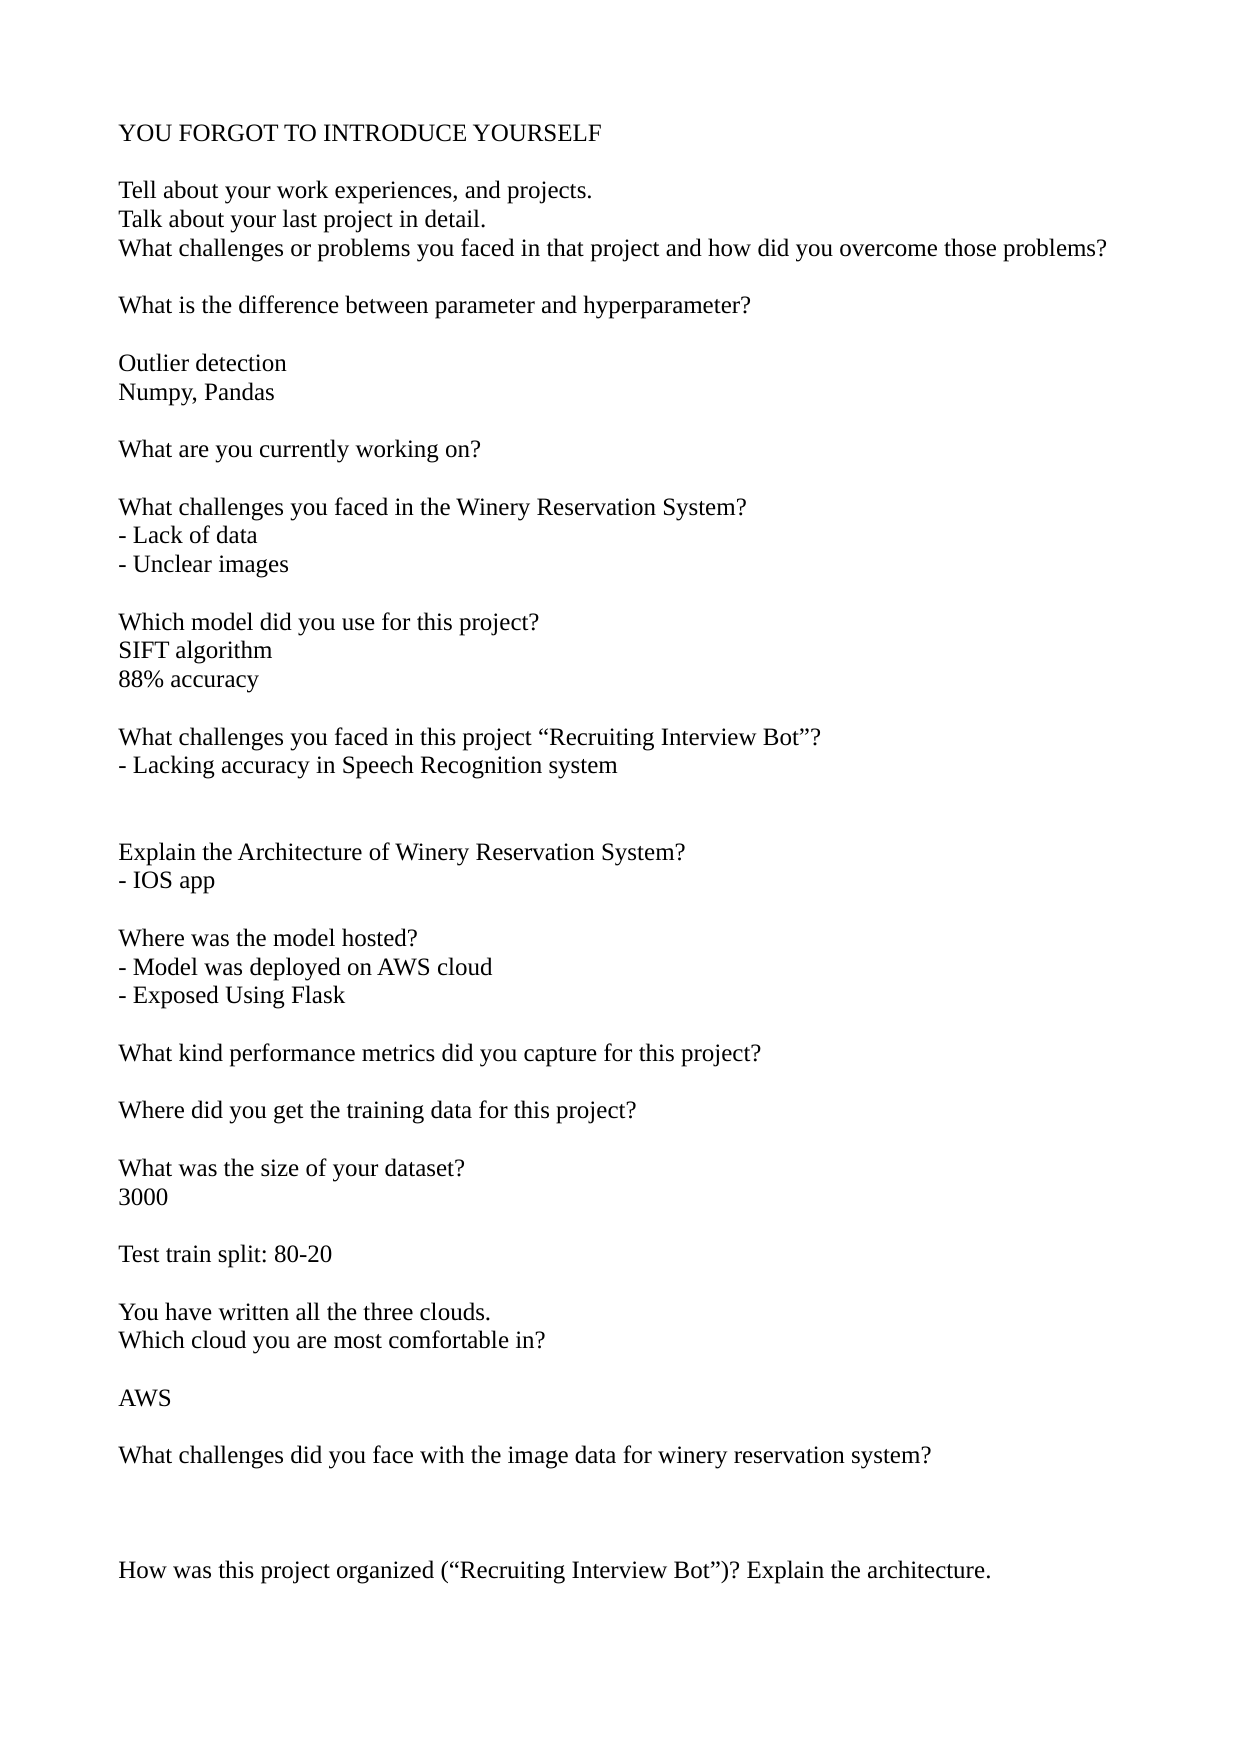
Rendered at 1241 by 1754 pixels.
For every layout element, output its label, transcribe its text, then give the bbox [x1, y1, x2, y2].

text Which model did you use for this project? [118, 607, 1122, 636]
text Where was the model hosted? [118, 923, 1122, 952]
text Talk about your last project in detail. [118, 204, 1122, 233]
text SIFT algorithm [118, 636, 1122, 664]
text What is the difference between parameter and hyperparameter? [118, 291, 1122, 319]
text What challenges you faced in this project “Recruiting Interview Bot”? [118, 722, 1122, 751]
text 88% accuracy [118, 664, 1122, 693]
text - Exposed Using Flask [118, 981, 1122, 1009]
text Explain the Architecture of Winery Reservation System? [118, 837, 1122, 866]
text Which cloud you are most comfortable in? [118, 1326, 1122, 1354]
text What challenges did you face with the image data for winery reservation system? [118, 1441, 1122, 1469]
text YOU FORGOT TO INTRODUCE YOURSELF [118, 118, 1122, 147]
text You have written all the three clouds. [118, 1297, 1122, 1326]
text What was the size of your dataset? [118, 1153, 1122, 1182]
text - Lack of data [118, 521, 1122, 549]
text - Lacking accuracy in Speech Recognition system [118, 751, 1122, 779]
text Tell about your work experiences, and projects. [118, 176, 1122, 204]
text What challenges you faced in the Winery Reservation System? [118, 492, 1122, 521]
text What kind performance metrics did you capture for this project? [118, 1038, 1122, 1067]
text What challenges or problems you faced in that project and how did you overcome those problems? [118, 233, 1122, 262]
text How was this project organized (“Recruiting Interview Bot”)? Explain the architecture. [118, 1556, 1122, 1584]
text Where did you get the training data for this project? [118, 1096, 1122, 1124]
text Outlier detection [118, 348, 1122, 377]
text - IOS app [118, 866, 1122, 894]
text Test train split: 80-20 [118, 1239, 1122, 1268]
text 3000 [118, 1182, 1122, 1211]
text Numpy, Pandas [118, 377, 1122, 406]
text What are you currently working on? [118, 434, 1122, 463]
text AWS [118, 1383, 1122, 1412]
text - Model was deployed on AWS cloud [118, 952, 1122, 981]
text - Unclear images [118, 549, 1122, 578]
